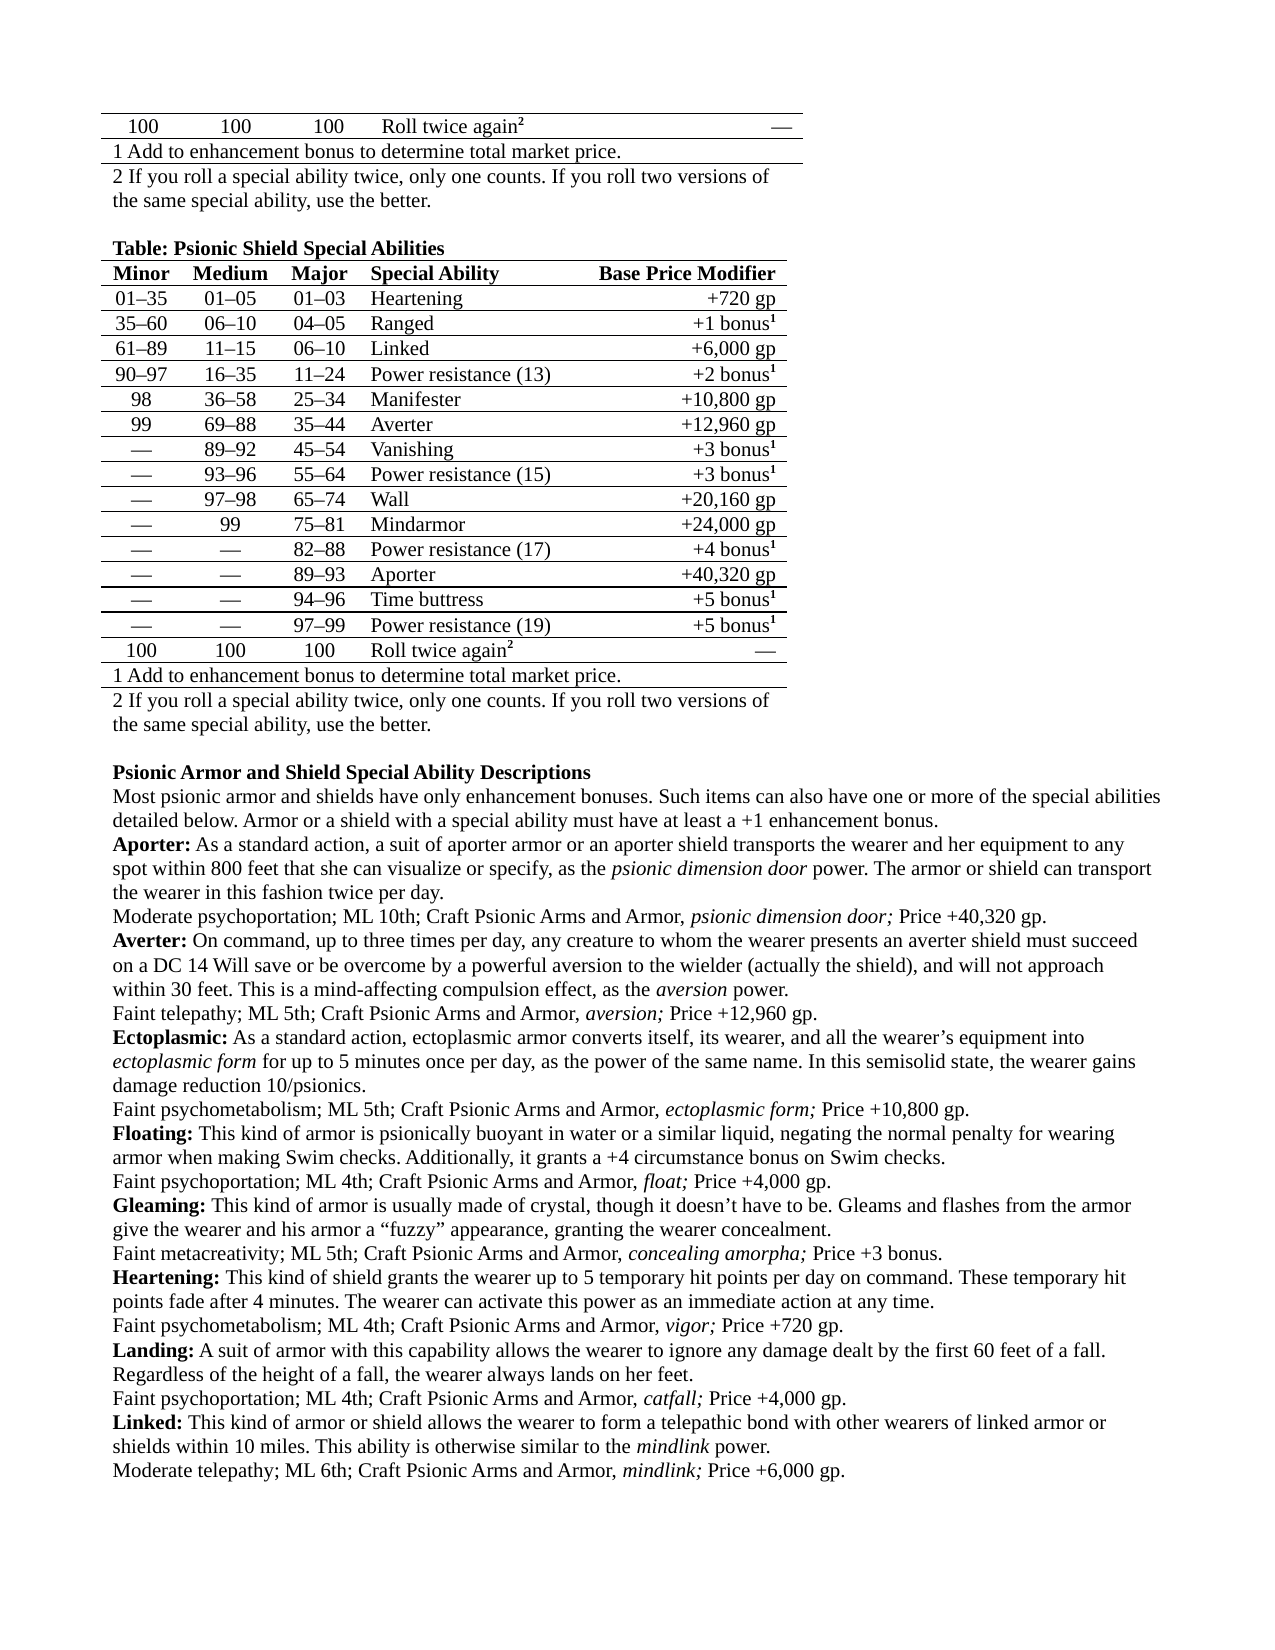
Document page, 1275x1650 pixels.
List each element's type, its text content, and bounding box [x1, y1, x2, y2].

subtitle Psionic Armor and Shield Special Ability Descriptions [112, 760, 1162, 784]
table_cell 100 [181, 638, 279, 662]
table_cell Power resistance (13) [359, 361, 586, 386]
table_cell 1 Add to enhancement bonus to determine total market price. [101, 663, 787, 687]
table_cell 100 [184, 114, 287, 138]
table_cell 61–89 [101, 336, 181, 360]
table_cell 06–10 [279, 336, 359, 360]
table_cell 93–96 [181, 462, 279, 486]
table_cell 97–99 [279, 613, 359, 637]
table_cell 35–44 [279, 412, 359, 436]
table_cell 75–81 [279, 512, 359, 536]
table_cell 1 Add to enhancement bonus to determine total market price. [101, 139, 803, 163]
text Landing: A suit of armor with this capability allows the wearer to ignore any damage dealt by the first 60 feet of a fall. Regardless of the height of a fall, the wearer always lands on her feet. [112, 1337, 1162, 1386]
table_cell +5 bonus1 [586, 588, 787, 611]
table_cell +6,000 gp [586, 336, 787, 360]
table_cell Linked [359, 336, 586, 360]
table_cell — [594, 114, 803, 138]
table_cell 69–88 [181, 412, 279, 436]
table_cell 65–74 [279, 487, 359, 511]
table_cell 04–05 [279, 311, 359, 335]
table_cell Roll twice again2 [359, 638, 586, 662]
text Faint metacreativity; ML 5th; Craft Psionic Arms and Armor, concealing amorpha; Price +3 bonus. [112, 1241, 1162, 1265]
table_cell 90–97 [101, 361, 181, 386]
table_cell 01–03 [279, 286, 359, 310]
text Moderate telepathy; ML 6th; Craft Psionic Arms and Armor, mindlink; Price +6,000 gp. [112, 1458, 1162, 1482]
table_cell 100 [287, 114, 370, 138]
table_cell +1 bonus1 [586, 311, 787, 335]
table_cell 11–24 [279, 361, 359, 386]
table_cell — [101, 487, 181, 511]
table_cell Major [279, 261, 359, 285]
table_header Table: Psionic Shield Special Abilities [101, 236, 787, 260]
table_cell 2 If you roll a special ability twice, only one counts. If you roll two versions of the same special ability, use the better. [101, 164, 803, 212]
table_cell 16–35 [181, 361, 279, 386]
table_cell 35–60 [101, 311, 181, 335]
table_cell — [181, 613, 279, 637]
table_cell — [101, 537, 181, 561]
table_cell +5 bonus1 [586, 613, 787, 637]
table_cell 94–96 [279, 588, 359, 611]
table_cell Manifester [359, 387, 586, 411]
table_cell 82–88 [279, 537, 359, 561]
table_cell 100 [101, 638, 181, 662]
table_cell +720 gp [586, 286, 787, 310]
table_cell 11–15 [181, 336, 279, 360]
table_cell — [101, 613, 181, 637]
table_cell +40,320 gp [586, 562, 787, 586]
table_cell 99 [181, 512, 279, 536]
text Averter: On command, up to three times per day, any creature to whom the wearer presents an averter shield must succeed on a DC 14 Will save or be overcome by a powerful aversion to the wielder (actually the shield), and will not approach within 30 feet. This is a mind-affecting compulsion effect, as the aversion power. [112, 928, 1162, 1001]
text Most psionic armor and shields have only enhancement bonuses. Such items can also have one or more of the special abilities detailed below. Armor or a shield with a special ability must have at least a +1 enhancement bonus. [112, 784, 1162, 832]
table_cell 25–34 [279, 387, 359, 411]
table_cell +3 bonus1 [586, 462, 787, 486]
table_cell — [181, 562, 279, 586]
text Heartening: This kind of shield grants the wearer up to 5 temporary hit points per day on command. These temporary hit points fade after 4 minutes. The wearer can activate this power as an immediate action at any time. [112, 1265, 1162, 1313]
table_cell — [101, 512, 181, 536]
text Ectoplasmic: As a standard action, ectoplasmic armor converts itself, its wearer, and all the wearer’s equipment into ectoplasmic form for up to 5 minutes once per day, as the power of the same name. In this semisolid state, the wearer gains damage reduction 10/psionics. [112, 1025, 1162, 1097]
table_cell Aporter [359, 562, 586, 586]
table_cell — [101, 462, 181, 486]
table_cell Base Price Modifier [586, 261, 787, 285]
table_cell 55–64 [279, 462, 359, 486]
table_cell Mindarmor [359, 512, 586, 536]
text Gleaming: This kind of armor is usually made of crystal, though it doesn’t have to be. Gleams and flashes from the armor give the wearer and his armor a “fuzzy” appearance, granting the wearer concealment. [112, 1193, 1162, 1241]
text Faint telepathy; ML 5th; Craft Psionic Arms and Armor, aversion; Price +12,960 gp. [112, 1001, 1162, 1025]
table_cell Power resistance (17) [359, 537, 586, 561]
table_cell — [181, 537, 279, 561]
table_cell Ranged [359, 311, 586, 335]
table_cell +24,000 gp [586, 512, 787, 536]
table_cell +20,160 gp [586, 487, 787, 511]
table_cell Averter [359, 412, 586, 436]
table_cell +10,800 gp [586, 387, 787, 411]
table_cell Wall [359, 487, 586, 511]
table_cell Roll twice again2 [370, 114, 594, 138]
table_cell — [101, 437, 181, 461]
table_cell +12,960 gp [586, 412, 787, 436]
table_cell +2 bonus1 [586, 361, 787, 386]
text Faint psychometabolism; ML 4th; Craft Psionic Arms and Armor, vigor; Price +720 gp. [112, 1313, 1162, 1337]
table_cell 97–98 [181, 487, 279, 511]
table_cell Heartening [359, 286, 586, 310]
table_cell 100 [101, 114, 184, 138]
table_cell 01–05 [181, 286, 279, 310]
text Faint psychometabolism; ML 5th; Craft Psionic Arms and Armor, ectoplasmic form; Price +10,800 gp. [112, 1097, 1162, 1121]
table_cell +3 bonus1 [586, 437, 787, 461]
table_cell +4 bonus1 [586, 537, 787, 561]
table_cell 01–35 [101, 286, 181, 310]
table_cell 89–92 [181, 437, 279, 461]
table_cell — [101, 588, 181, 611]
table_cell 45–54 [279, 437, 359, 461]
table_cell Special Ability [359, 261, 586, 285]
table_cell Vanishing [359, 437, 586, 461]
text Aporter: As a standard action, a suit of aporter armor or an aporter shield transports the wearer and her equipment to any spot within 800 feet that she can visualize or specify, as the psionic dimension door power. The armor or shield can transport the wearer in this fashion twice per day. [112, 832, 1162, 904]
table_cell Time buttress [359, 588, 586, 611]
table_cell 100 [279, 638, 359, 662]
table_cell Medium [181, 261, 279, 285]
text Faint psychoportation; ML 4th; Craft Psionic Arms and Armor, float; Price +4,000 gp. [112, 1169, 1162, 1193]
table_cell 06–10 [181, 311, 279, 335]
text Linked: This kind of armor or shield allows the wearer to form a telepathic bond with other wearers of linked armor or shields within 10 miles. This ability is otherwise similar to the mindlink power. [112, 1410, 1162, 1458]
table_cell Power resistance (15) [359, 462, 586, 486]
table_cell 36–58 [181, 387, 279, 411]
table_cell 98 [101, 387, 181, 411]
table_cell — [101, 562, 181, 586]
table_cell — [586, 638, 787, 662]
table_cell 89–93 [279, 562, 359, 586]
text Floating: This kind of armor is psionically buoyant in water or a similar liquid, negating the normal penalty for wearing armor when making Swim checks. Additionally, it grants a +4 circumstance bonus on Swim checks. [112, 1121, 1162, 1169]
table_cell Minor [101, 261, 181, 285]
table_cell 2 If you roll a special ability twice, only one counts. If you roll two versions of the same special ability, use the better. [101, 688, 787, 736]
text Faint psychoportation; ML 4th; Craft Psionic Arms and Armor, catfall; Price +4,000 gp. [112, 1386, 1162, 1410]
table_cell Power resistance (19) [359, 613, 586, 637]
table_cell — [181, 588, 279, 611]
text Moderate psychoportation; ML 10th; Craft Psionic Arms and Armor, psionic dimension door; Price +40,320 gp. [112, 904, 1162, 928]
table_cell 99 [101, 412, 181, 436]
